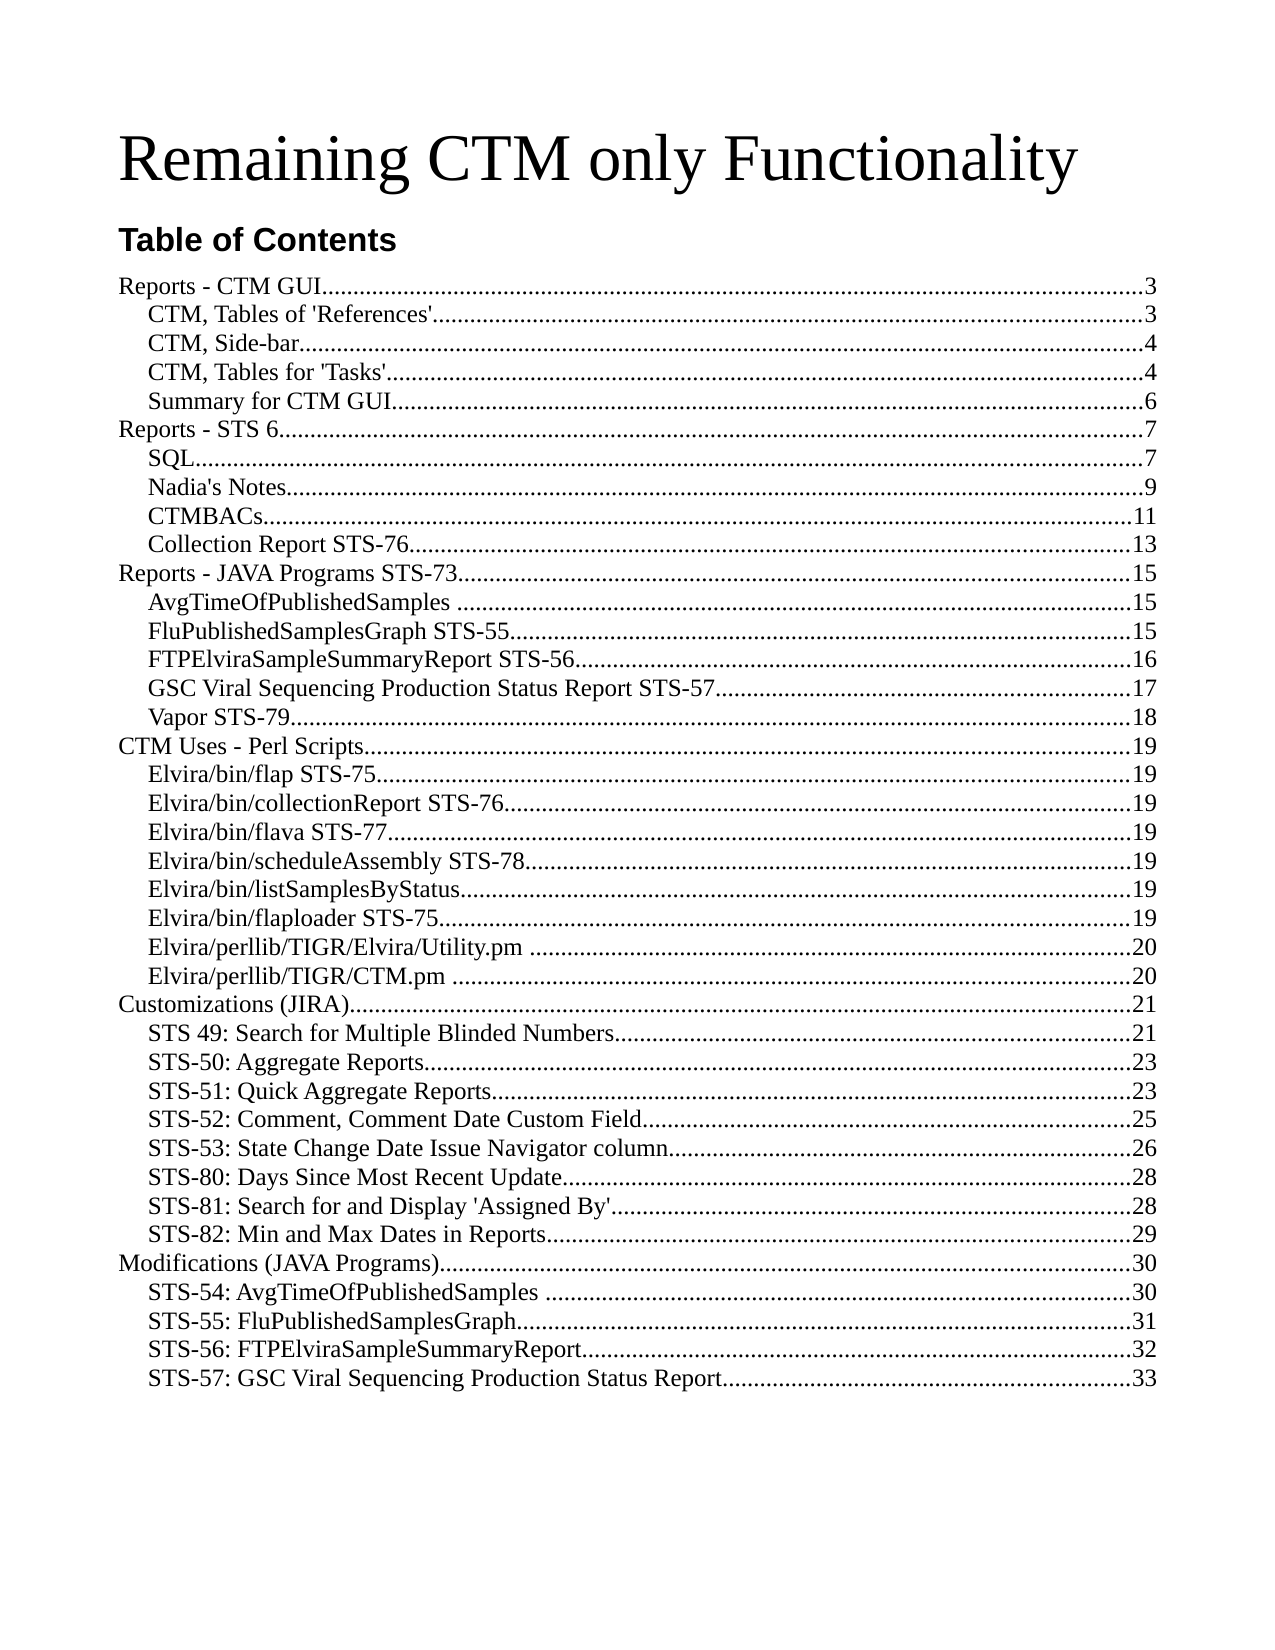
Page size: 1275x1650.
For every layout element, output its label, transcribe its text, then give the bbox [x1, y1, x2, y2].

text Elvira/perllib/TIGR/Elvira/Utility.pm 20 [148, 932, 1157, 961]
text Elvira/bin/scheduleAssembly STS-78 19 [148, 846, 1157, 874]
text AvgTimeOfPublishedSamples 15 [148, 587, 1157, 616]
text CTM Uses - Perl Scripts 19 [118, 731, 1157, 759]
text STS-56: FTPElviraSampleSummaryReport 32 [148, 1334, 1157, 1363]
text Summary for CTM GUI 6 [148, 386, 1157, 414]
text STS-80: Days Since Most Recent Update 28 [148, 1162, 1157, 1191]
text Elvira/bin/collectionReport STS-76 19 [148, 788, 1157, 817]
subtitle Table of Contents [118, 220, 1157, 258]
text Elvira/bin/listSamplesByStatus 19 [148, 874, 1157, 903]
text STS-53: State Change Date Issue Navigator column 26 [148, 1133, 1157, 1162]
text STS-52: Comment, Comment Date Custom Field 25 [148, 1104, 1157, 1133]
text CTM, Tables of 'References' 3 [148, 299, 1157, 328]
text Modifications (JAVA Programs) 30 [118, 1248, 1157, 1277]
text Elvira/perllib/TIGR/CTM.pm 20 [148, 961, 1157, 989]
text Customizations (JIRA) 21 [118, 989, 1157, 1018]
text FTPElviraSampleSummaryReport STS-56 16 [148, 644, 1157, 673]
text STS-51: Quick Aggregate Reports 23 [148, 1076, 1157, 1104]
text Elvira/bin/flap STS-75 19 [148, 759, 1157, 788]
text CTM, Side-bar 4 [148, 328, 1157, 357]
text STS-50: Aggregate Reports 23 [148, 1047, 1157, 1076]
text Vapor STS-79 18 [148, 702, 1157, 731]
text Elvira/bin/flaploader STS-75 19 [148, 903, 1157, 932]
text GSC Viral Sequencing Production Status Report STS-57 17 [148, 673, 1157, 702]
text FluPublishedSamplesGraph STS-55 15 [148, 616, 1157, 644]
text Collection Report STS-76 13 [148, 529, 1157, 558]
text STS-81: Search for and Display 'Assigned By' 28 [148, 1191, 1157, 1219]
text STS-55: FluPublishedSamplesGraph 31 [148, 1306, 1157, 1334]
text Remaining CTM only Functionality [118, 118, 1157, 195]
text Elvira/bin/flava STS-77 19 [148, 817, 1157, 846]
text Reports - STS 6 7 [118, 414, 1157, 443]
text STS-82: Min and Max Dates in Reports 29 [148, 1219, 1157, 1248]
text CTMBACs 11 [148, 501, 1157, 529]
text SQL 7 [148, 443, 1157, 472]
text STS 49: Search for Multiple Blinded Numbers 21 [148, 1018, 1157, 1047]
text CTM, Tables for 'Tasks' 4 [148, 357, 1157, 386]
text Nadia's Notes 9 [148, 472, 1157, 501]
text STS-54: AvgTimeOfPublishedSamples 30 [148, 1277, 1157, 1306]
text STS-57: GSC Viral Sequencing Production Status Report 33 [148, 1363, 1157, 1392]
text Reports - CTM GUI 3 [118, 271, 1157, 299]
text Reports - JAVA Programs STS-73 15 [118, 558, 1157, 587]
